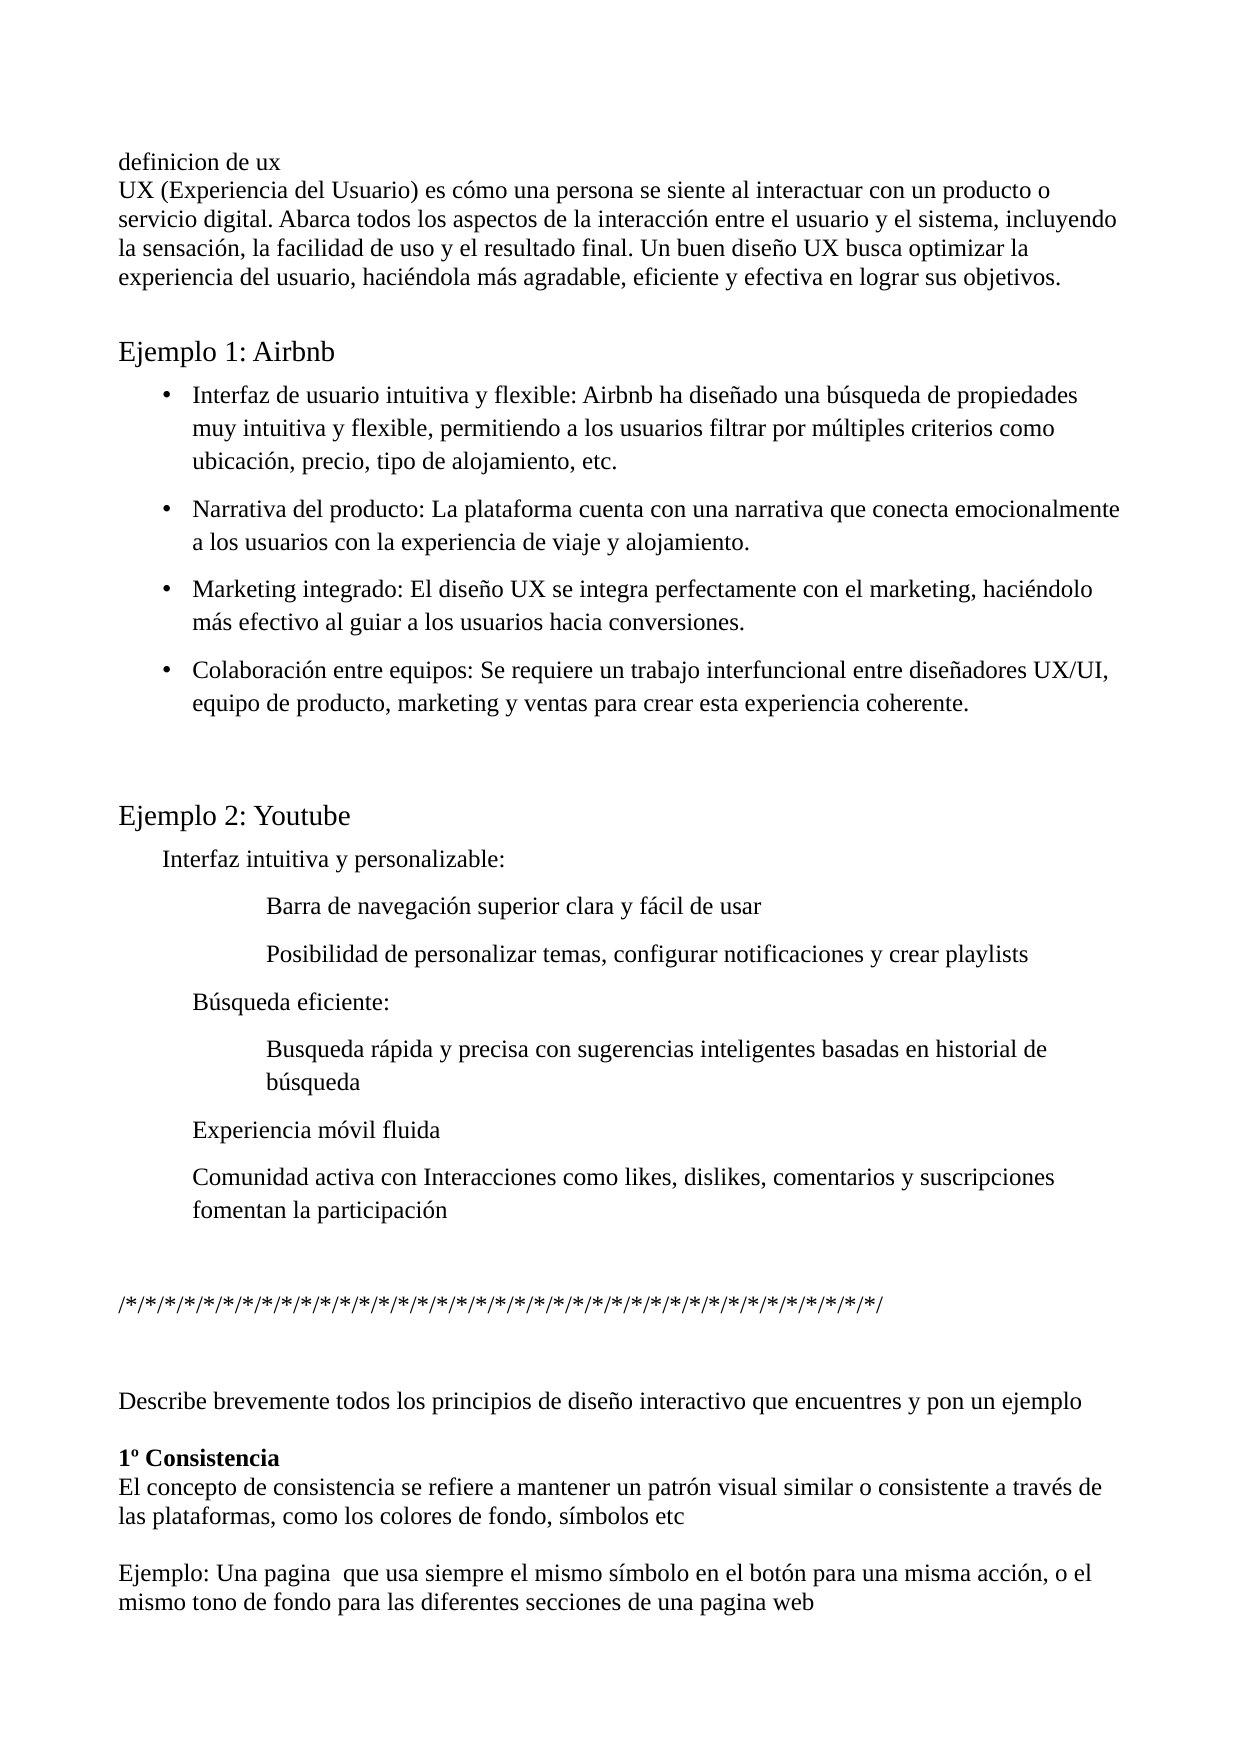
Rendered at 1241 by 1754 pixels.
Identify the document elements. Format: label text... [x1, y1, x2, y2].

list Búsqueda eficiente: [162, 987, 1122, 1015]
text /*/*/*/*/*/*/*/*/*/*/*/*/*/*/*/*/*/*/*/*/*/*/*/*/*/*/*/*/*/*/*/*/*/*/*/*/*/*/*/ [118, 1291, 1122, 1319]
text El concepto de consistencia se refiere a mantener un patrón visual similar o consistente a través de las plataformas, como los colores de fondo, símbolos etc [118, 1472, 1122, 1529]
list Barra de navegación superior clara y fácil de usar [236, 891, 1122, 920]
text Ejemplo: Una pagina que usa siempre el mismo símbolo en el botón para una misma acción, o el mismo tono de fondo para las diferentes secciones de una pagina web [118, 1558, 1122, 1616]
list Busqueda rápida y precisa con sugerencias inteligentes basadas en historial de búsqueda [236, 1034, 1122, 1096]
list Comunidad activa con Interacciones como likes, dislikes, comentarios y suscripciones fomentan la participación [162, 1162, 1122, 1224]
list Interfaz de usuario intuitiva y flexible: Airbnb ha diseñado una búsqueda de propiedades muy intuitiva y flexible, permitiendo a los usuarios filtrar por múltiples criterios como ubicación, precio, tipo de alojamiento, etc. [162, 380, 1122, 475]
list Experiencia móvil fluida [162, 1115, 1122, 1143]
list Narrativa del producto: La plataforma cuenta con una narrativa que conecta emocionalmente a los usuarios con la experiencia de viaje y alojamiento. [162, 494, 1122, 555]
text UX (Experiencia del Usuario) es cómo una persona se siente al interactuar con un producto o servicio digital. Abarca todos los aspectos de la interacción entre el usuario y el sistema, incluyendo la sensación, la facilidad de uso y el resultado final. Un buen diseño UX busca optimizar la experiencia del usuario, haciéndola más agradable, eficiente y efectiva en lograr sus objetivos. [118, 176, 1122, 291]
list Colaboración entre equipos: Se requiere un trabajo interfuncional entre diseñadores UX/UI, equipo de producto, marketing y ventas para crear esta experiencia coherente. [162, 655, 1122, 717]
list Posibilidad de personalizar temas, configurar notificaciones y crear playlists [236, 939, 1122, 968]
subtitle Ejemplo 1: Airbnb [118, 334, 1122, 367]
subtitle Ejemplo 2: Youtube [118, 798, 1122, 831]
text Describe brevemente todos los principios de diseño interactivo que encuentres y pon un ejemplo [118, 1386, 1122, 1414]
text 1º Consistencia [118, 1443, 1122, 1472]
text definicion de ux [118, 147, 1122, 176]
list Marketing integrado: El diseño UX se integra perfectamente con el marketing, haciéndolo más efectivo al guiar a los usuarios hacia conversiones. [162, 574, 1122, 636]
text Interfaz intuitiva y personalizable: [118, 844, 1122, 872]
